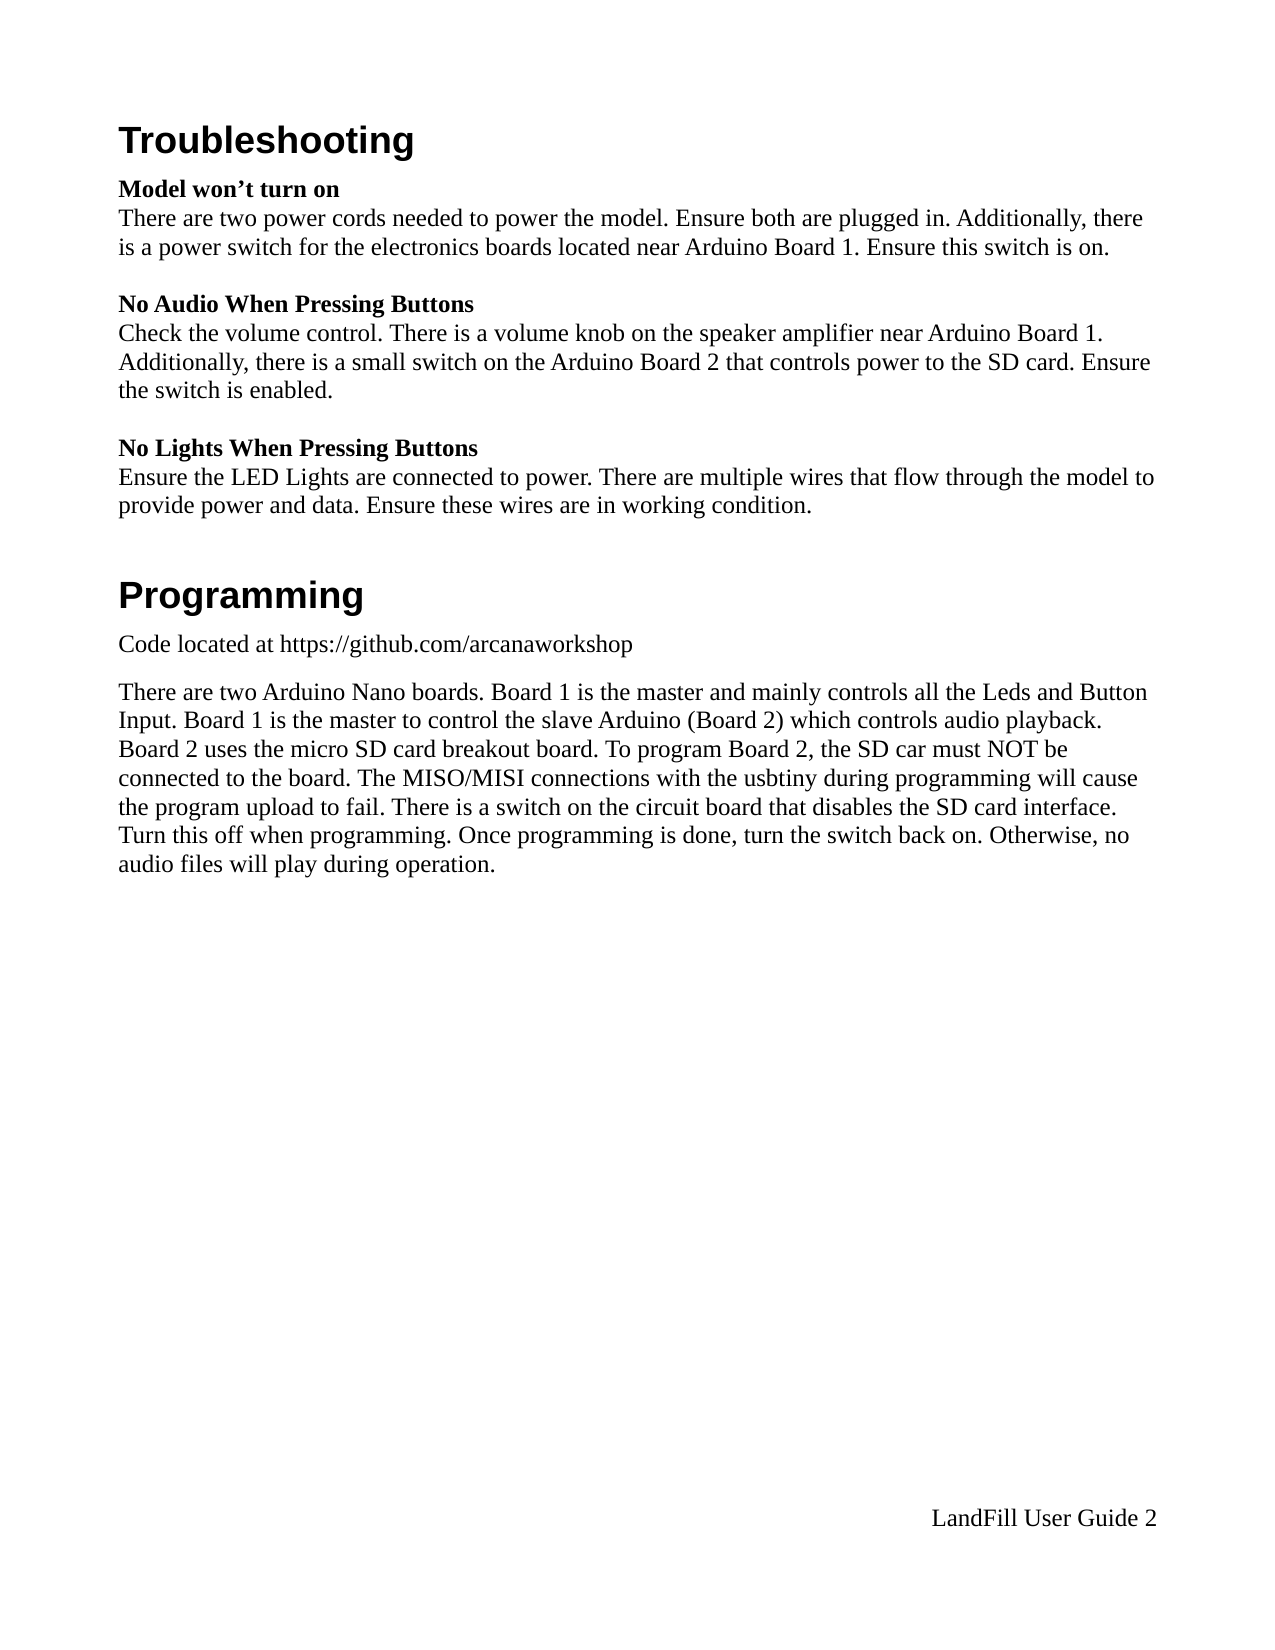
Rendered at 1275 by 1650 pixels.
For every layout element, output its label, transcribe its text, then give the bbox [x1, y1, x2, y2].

text Check the volume control. There is a volume knob on the speaker amplifier near Arduino Board 1. Additionally, there is a small switch on the Arduino Board 2 that controls power to the SD card. Ensure the switch is enabled. [118, 318, 1157, 404]
text There are two power cords needed to power the model. Ensure both are plugged in. Additionally, there is a power switch for the electronics boards located near Arduino Board 1. Ensure this switch is on. [118, 203, 1157, 261]
subtitle Troubleshooting [118, 118, 1157, 162]
text There are two Arduino Nano boards. Board 1 is the master and mainly controls all the Leds and Button Input. Board 1 is the master to control the slave Arduino (Board 2) which controls audio playback. Board 2 uses the micro SD card breakout board. To program Board 2, the SD car must NOT be connected to the board. The MISO/MISI connections with the usbtiny during programming will cause the program upload to fail. There is a switch on the circuit board that disables the SD card interface. Turn this off when programming. Once programming is done, turn the switch back on. Otherwise, no audio files will play during operation. [118, 677, 1157, 878]
subtitle Programming [118, 573, 1157, 617]
text Code located at https://github.com/arcanaworkshop [118, 629, 1157, 658]
text Ensure the LED Lights are connected to power. There are multiple wires that flow through the model to provide power and data. Ensure these wires are in working condition. [118, 462, 1157, 519]
text Model won’t turn on [118, 174, 1157, 203]
text No Lights When Pressing Buttons [118, 433, 1157, 462]
text No Audio When Pressing Buttons [118, 289, 1157, 318]
